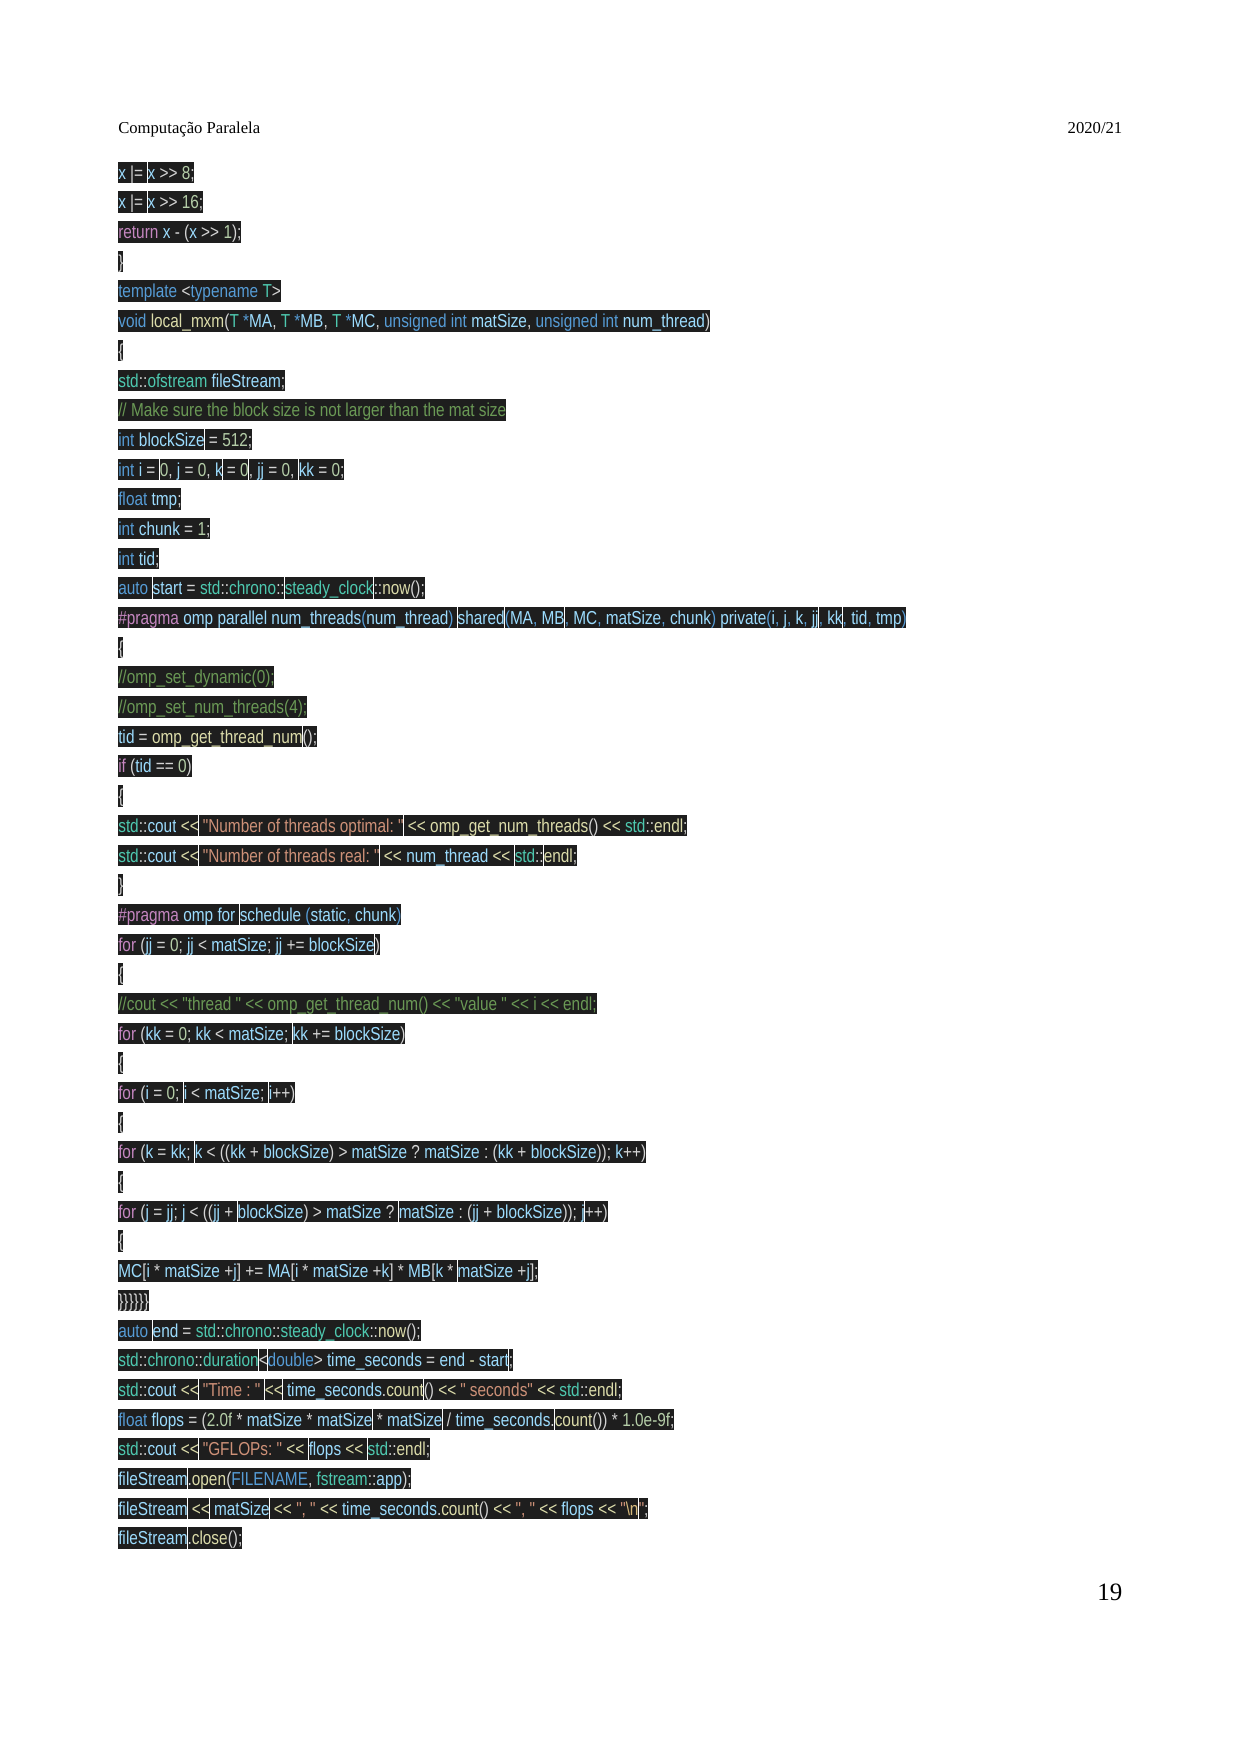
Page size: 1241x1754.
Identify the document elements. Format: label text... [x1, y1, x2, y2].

text } [118, 243, 1122, 272]
text fileStream << matSize << ", " << time_seconds.count() << ", " << flops << "\n"; [118, 1489, 1122, 1519]
text return x - (x >> 1); [118, 213, 1122, 243]
text { [118, 332, 1122, 361]
text int i = 0, j = 0, k = 0, jj = 0, kk = 0; [118, 450, 1122, 480]
text #pragma omp parallel num_threads(num_thread) shared(MA, MB, MC, matSize, chunk) private(i, j, k, jj, kk, tid, tmp) [118, 599, 1122, 628]
text std::cout << "Number of threads real: " << num_thread << std::endl; [118, 836, 1122, 866]
text { [118, 955, 1122, 985]
text { [118, 777, 1122, 807]
text //omp_set_dynamic(0); [118, 658, 1122, 688]
text tid = omp_get_thread_num(); [118, 718, 1122, 747]
text void local_mxm(T *MA, T *MB, T *MC, unsigned int matSize, unsigned int num_thread) [118, 302, 1122, 332]
text for (i = 0; i < matSize; i++) [118, 1074, 1122, 1103]
text std::cout << "Number of threads optimal: " << omp_get_num_threads() << std::endl; [118, 807, 1122, 836]
text { [118, 628, 1122, 658]
text //cout << "thread " << omp_get_thread_num() << "value " << i << endl; [118, 985, 1122, 1014]
text template <typename T> [118, 272, 1122, 302]
text // Make sure the block size is not larger than the mat size [118, 391, 1122, 421]
text std::chrono::duration<double> time_seconds = end - start; [118, 1341, 1122, 1371]
text if (tid == 0) [118, 747, 1122, 777]
text { [118, 1103, 1122, 1133]
text { [118, 1044, 1122, 1074]
text std::cout << "GFLOPs: " << flops << std::endl; [118, 1430, 1122, 1460]
text int tid; [118, 539, 1122, 569]
text auto start = std::chrono::steady_clock::now(); [118, 569, 1122, 599]
text } [118, 866, 1122, 896]
text std::ofstream fileStream; [118, 361, 1122, 391]
text { [118, 1163, 1122, 1193]
text for (k = kk; k < ((kk + blockSize) > matSize ? matSize : (kk + blockSize)); k++) [118, 1133, 1122, 1163]
text for (jj = 0; jj < matSize; jj += blockSize) [118, 925, 1122, 955]
text std::cout << "Time : " << time_seconds.count() << " seconds" << std::endl; [118, 1371, 1122, 1400]
text x |= x >> 8; [118, 153, 1122, 183]
text fileStream.open(FILENAME, fstream::app); [118, 1460, 1122, 1489]
text float flops = (2.0f * matSize * matSize * matSize / time_seconds.count()) * 1.0e-9f; [118, 1400, 1122, 1430]
text x |= x >> 16; [118, 183, 1122, 213]
text //omp_set_num_threads(4); [118, 688, 1122, 718]
text MC[i * matSize +j] += MA[i * matSize +k] * MB[k * matSize +j]; [118, 1252, 1122, 1282]
text float tmp; [118, 480, 1122, 510]
text for (kk = 0; kk < matSize; kk += blockSize) [118, 1014, 1122, 1044]
text #pragma omp for schedule (static, chunk) [118, 896, 1122, 925]
text for (j = jj; j < ((jj + blockSize) > matSize ? matSize : (jj + blockSize)); j++) [118, 1193, 1122, 1222]
text int blockSize = 512; [118, 421, 1122, 450]
text fileStream.close(); [118, 1519, 1122, 1549]
text { [118, 1222, 1122, 1252]
text int chunk = 1; [118, 510, 1122, 539]
text }}}}}} [118, 1282, 1122, 1311]
text auto end = std::chrono::steady_clock::now(); [118, 1311, 1122, 1341]
